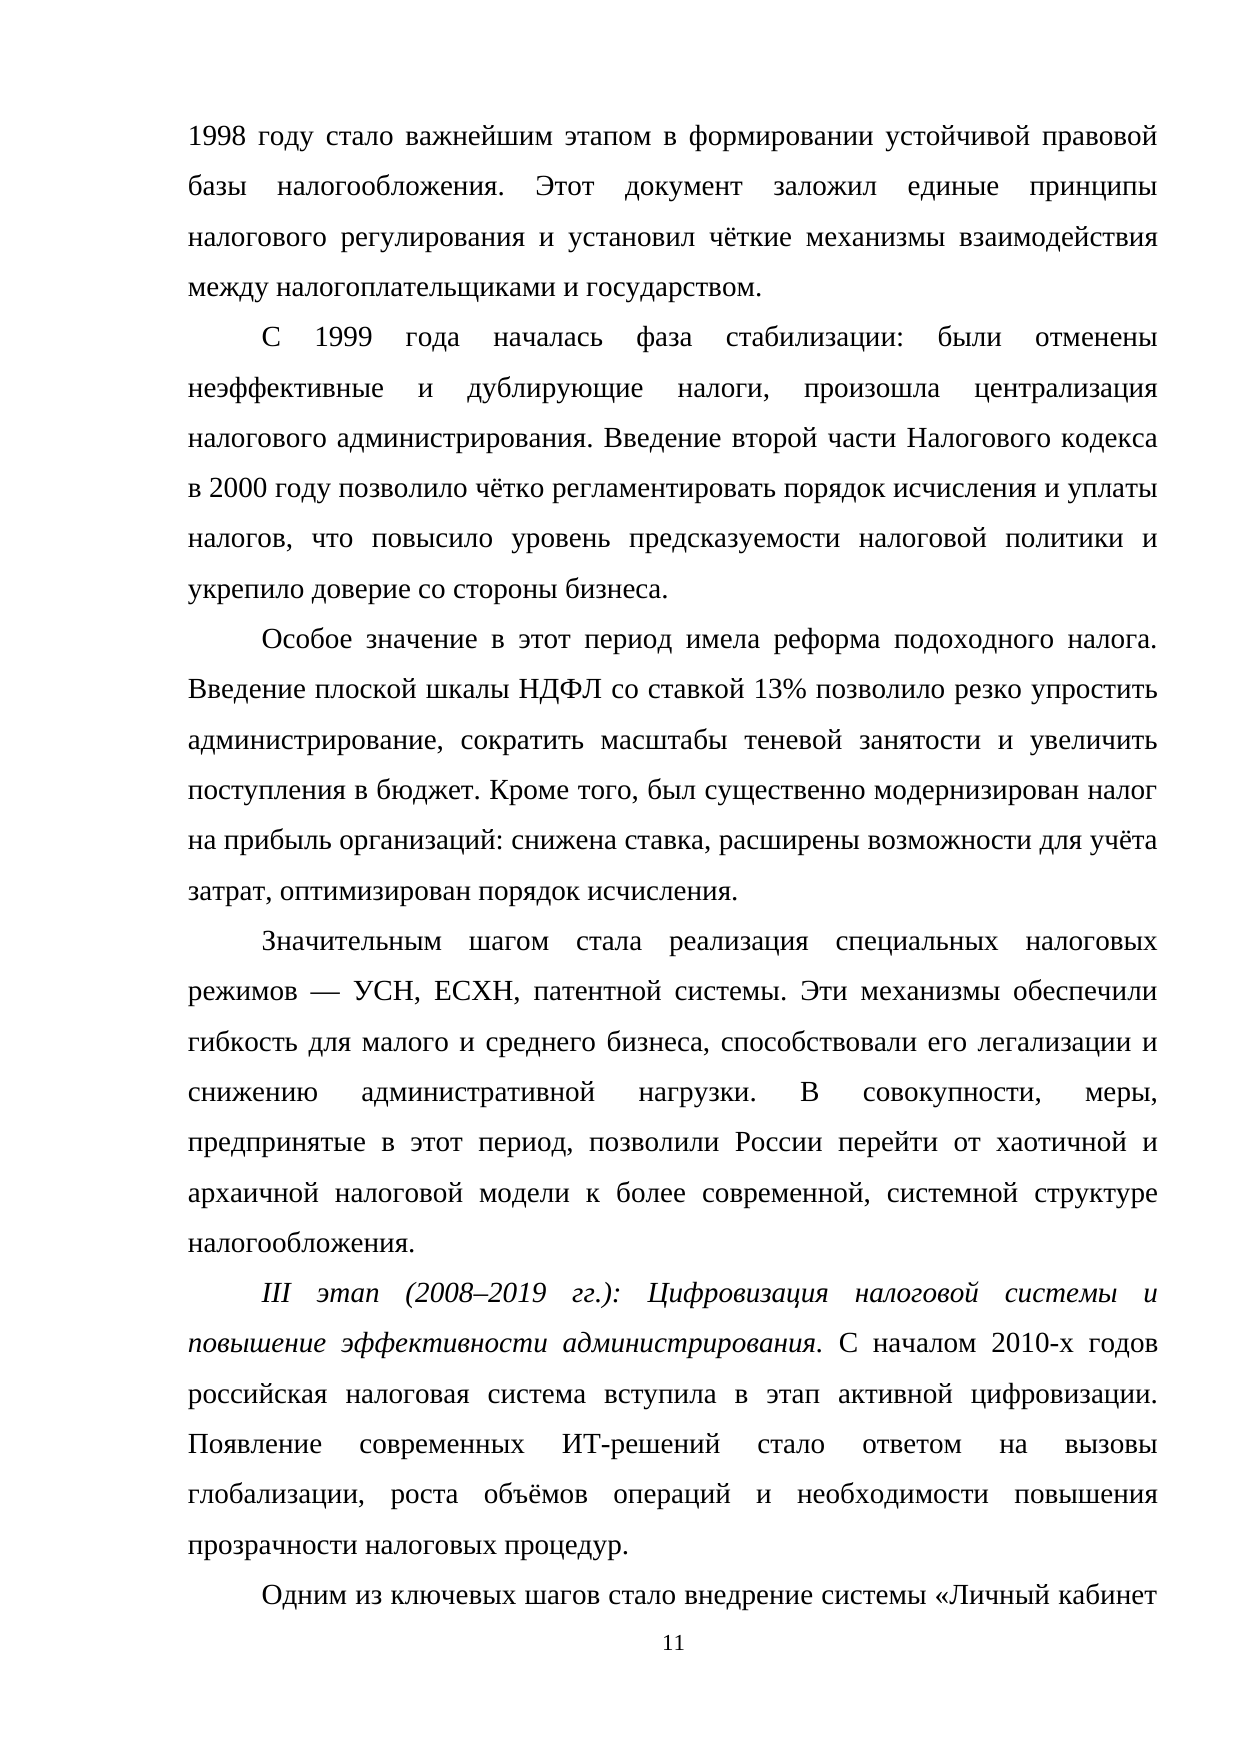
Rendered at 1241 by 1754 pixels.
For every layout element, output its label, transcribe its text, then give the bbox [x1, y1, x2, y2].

text III этап (2008–2019 гг.): Цифровизация налоговой системы и повышение эффективности администрирования. С началом 2010-х годов российская налоговая система вступила в этап активной цифровизации. Появление современных ИТ-решений стало ответом на вызовы глобализации, роста объёмов операций и необходимости повышения прозрачности налоговых процедур. [188, 1275, 1158, 1560]
text Значительным шагом стала реализация специальных налоговых режимов — УСН, ЕСХН, патентной системы. Эти механизмы обеспечили гибкость для малого и среднего бизнеса, способствовали его легализации и снижению административной нагрузки. В совокупности, меры, предпринятые в этот период, позволили России перейти от хаотичной и архаичной налоговой модели к более современной, системной структуре налогообложения. [188, 923, 1158, 1258]
text Одним из ключевых шагов стало внедрение системы «Личный кабинет [188, 1577, 1158, 1611]
text 1998 году стало важнейшим этапом в формировании устойчивой правовой базы налогообложения. Этот документ заложил единые принципы налогового регулирования и установил чёткие механизмы взаимодействия между налогоплательщиками и государством. [188, 118, 1158, 303]
text Особое значение в этот период имела реформа подоходного налога. Введение плоской шкалы НДФЛ со ставкой 13% позволило резко упростить администрирование, сократить масштабы теневой занятости и увеличить поступления в бюджет. Кроме того, был существенно модернизирован налог на прибыль организаций: снижена ставка, расширены возможности для учёта затрат, оптимизирован порядок исчисления. [188, 621, 1158, 906]
text С 1999 года началась фаза стабилизации: были отменены неэффективные и дублирующие налоги, произошла централизация налогового администрирования. Введение второй части Налогового кодекса в 2000 году позволило чётко регламентировать порядок исчисления и уплаты налогов, что повысило уровень предсказуемости налоговой политики и укрепило доверие со стороны бизнеса. [188, 319, 1158, 604]
